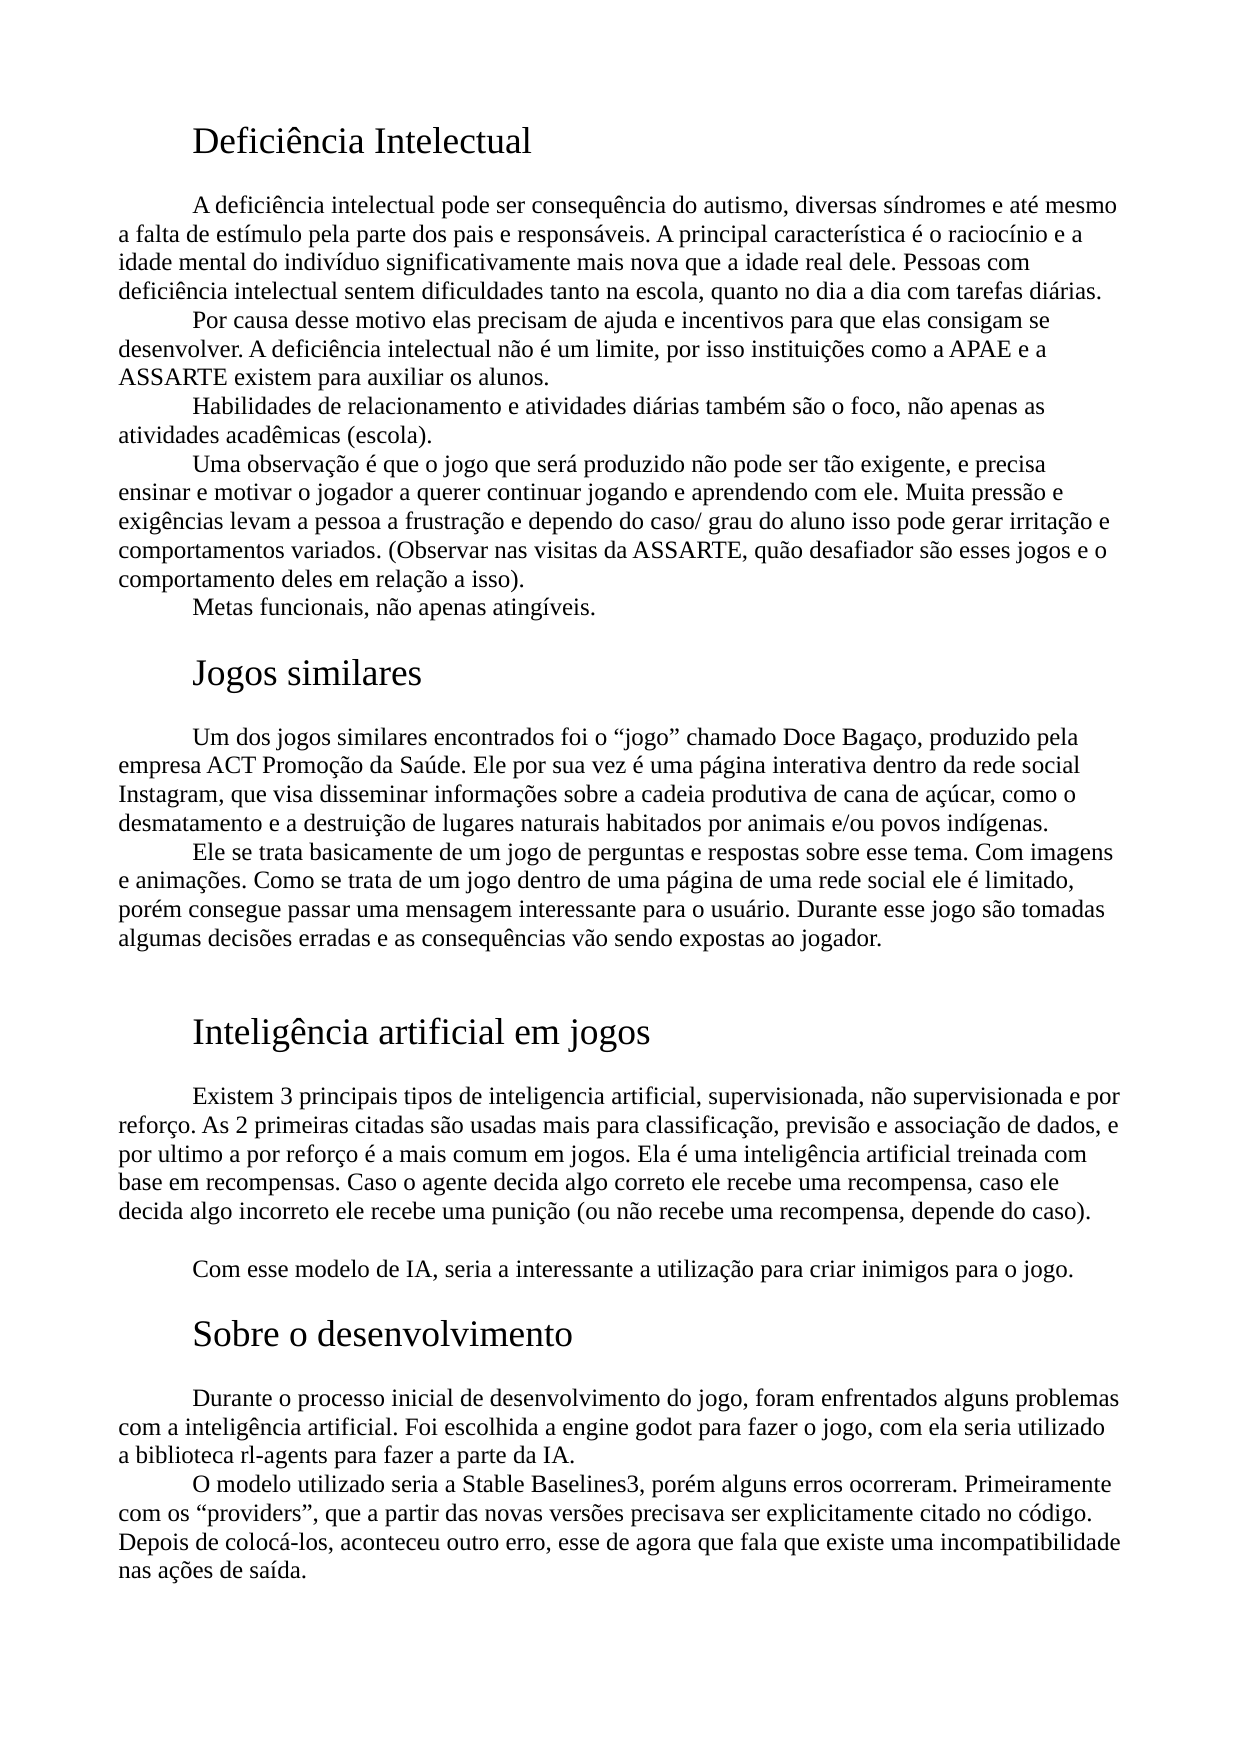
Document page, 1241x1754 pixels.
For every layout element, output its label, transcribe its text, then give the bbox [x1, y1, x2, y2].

text Sobre o desenvolvimento [118, 1311, 1122, 1354]
text Uma observação é que o jogo que será produzido não pode ser tão exigente, e precisa ensinar e motivar o jogador a querer continuar jogando e aprendendo com ele. Muita pressão e exigências levam a pessoa a frustração e dependo do caso/ grau do aluno isso pode gerar irritação e comportamentos variados. (Observar nas visitas da ASSARTE, quão desafiador são esses jogos e o comportamento deles em relação a isso). [118, 449, 1122, 592]
text Ele se trata basicamente de um jogo de perguntas e respostas sobre esse tema. Com imagens e animações. Como se trata de um jogo dentro de uma página de uma rede social ele é limitado, porém consegue passar uma mensagem interessante para o usuário. Durante esse jogo são tomadas algumas decisões erradas e as consequências vão sendo expostas ao jogador. [118, 837, 1122, 952]
text Durante o processo inicial de desenvolvimento do jogo, foram enfrentados alguns problemas com a inteligência artificial. Foi escolhida a engine godot para fazer o jogo, com ela seria utilizado a biblioteca rl-agents para fazer a parte da IA. [118, 1383, 1122, 1469]
text Deficiência Intelectual [118, 118, 1122, 161]
text Um dos jogos similares encontrados foi o “jogo” chamado Doce Bagaço, produzido pela empresa ACT Promoção da Saúde. Ele por sua vez é uma página interativa dentro da rede social Instagram, que visa disseminar informações sobre a cadeia produtiva de cana de açúcar, como o desmatamento e a destruição de lugares naturais habitados por animais e/ou povos indígenas. [118, 722, 1122, 837]
text Existem 3 principais tipos de inteligencia artificial, supervisionada, não supervisionada e por reforço. As 2 primeiras citadas são usadas mais para classificação, previsão e associação de dados, e por ultimo a por reforço é a mais comum em jogos. Ela é uma inteligência artificial treinada com base em recompensas. Caso o agente decida algo correto ele recebe uma recompensa, caso ele decida algo incorreto ele recebe uma punição (ou não recebe uma recompensa, depende do caso). [118, 1081, 1122, 1225]
text Habilidades de relacionamento e atividades diárias também são o foco, não apenas as atividades acadêmicas (escola). [118, 391, 1122, 449]
text Jogos similares [118, 650, 1122, 693]
text Com esse modelo de IA, seria a interessante a utilização para criar inimigos para o jogo. [118, 1254, 1122, 1282]
text Inteligência artificial em jogos [118, 1009, 1122, 1052]
text Metas funcionais, não apenas atingíveis. [118, 592, 1122, 621]
text Por causa desse motivo elas precisam de ajuda e incentivos para que elas consigam se desenvolver. A deficiência intelectual não é um limite, por isso instituições como a APAE e a ASSARTE existem para auxiliar os alunos. [118, 305, 1122, 391]
text nas ações de saída. [118, 1556, 1122, 1584]
text A deficiência intelectual pode ser consequência do autismo, diversas síndromes e até mesmo a falta de estímulo pela parte dos pais e responsáveis. A principal característica é o raciocínio e a idade mental do indivíduo significativamente mais nova que a idade real dele. Pessoas com deficiência intelectual sentem dificuldades tanto na escola, quanto no dia a dia com tarefas diárias. [118, 190, 1122, 305]
text O modelo utilizado seria a Stable Baselines3, porém alguns erros ocorreram. Primeiramente com os “providers”, que a partir das novas versões precisava ser explicitamente citado no código. Depois de colocá-los, aconteceu outro erro, esse de agora que fala que existe uma incompatibilidade [118, 1469, 1122, 1556]
